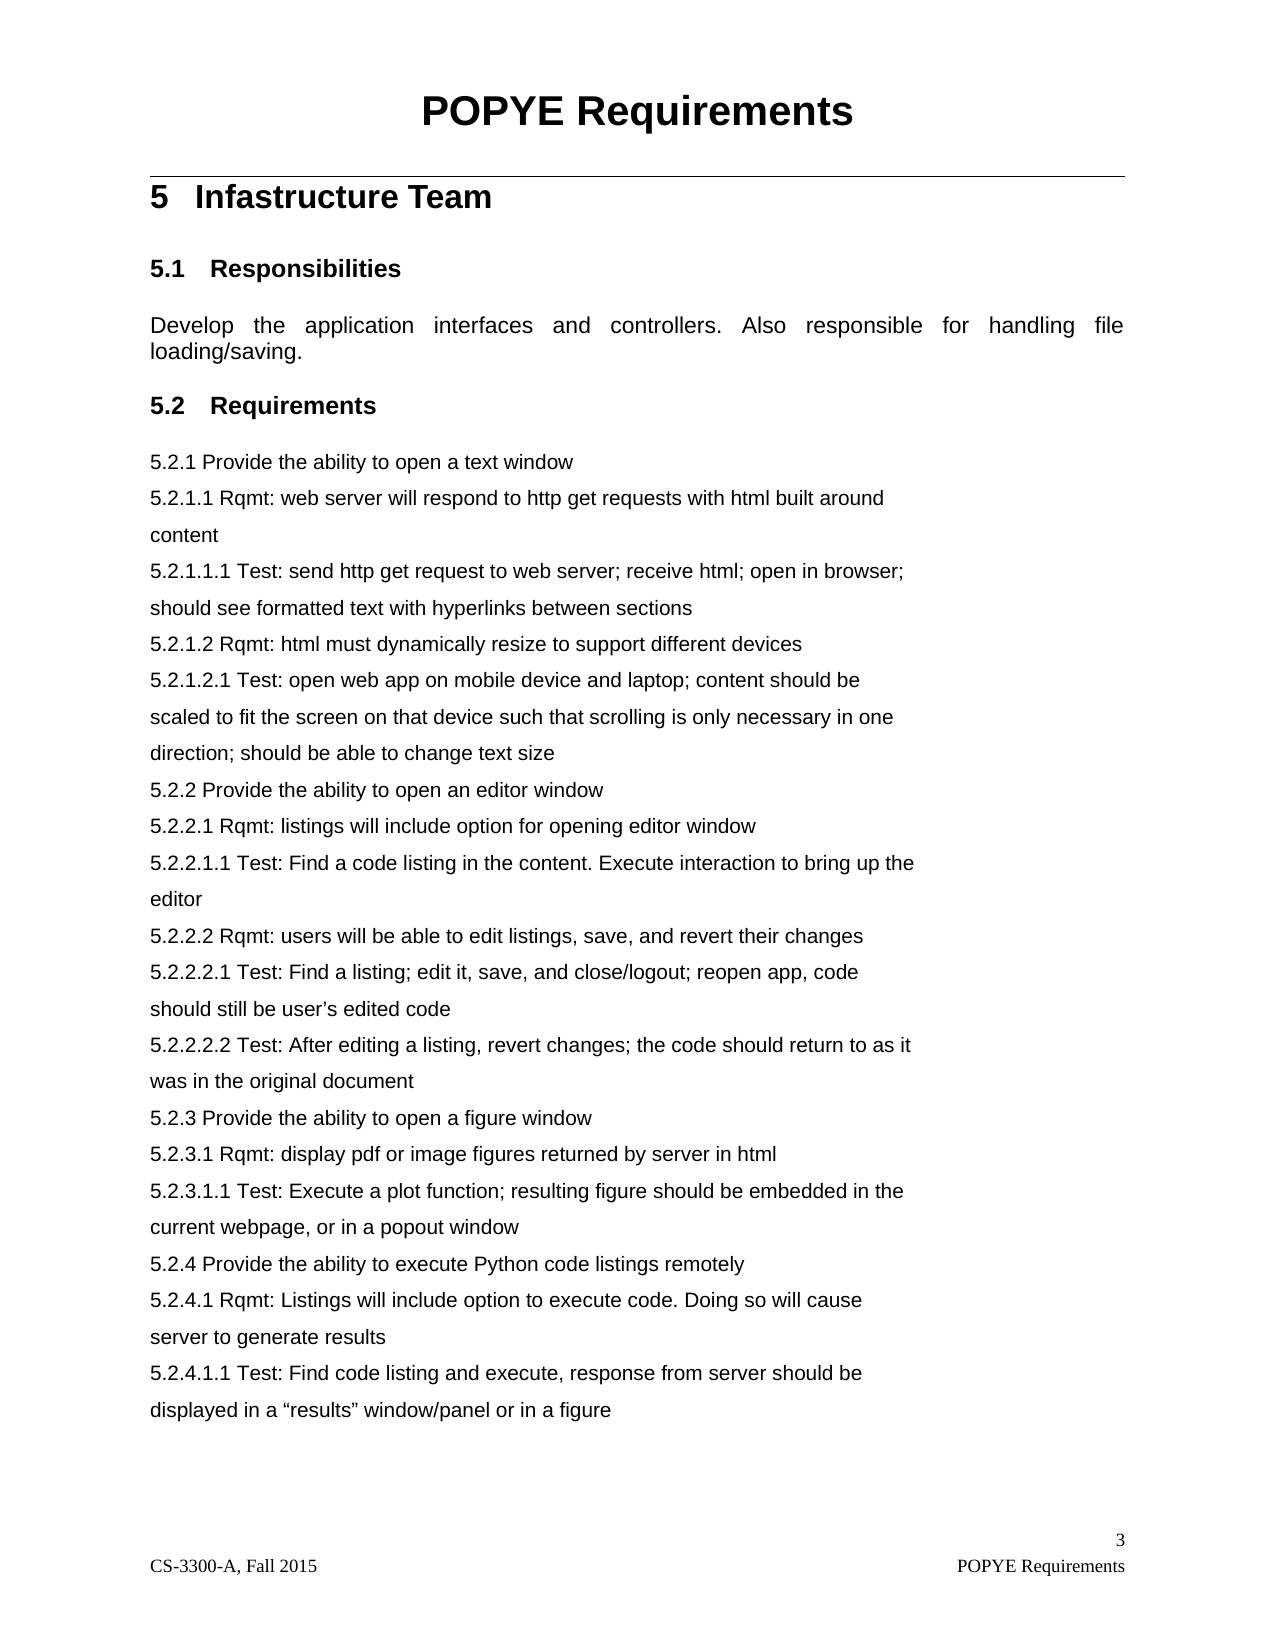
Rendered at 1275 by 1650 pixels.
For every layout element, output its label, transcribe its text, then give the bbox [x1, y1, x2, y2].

text should see formatted text with hyperlinks between sections [150, 595, 1125, 619]
text 5.2.2.2.2 Test: After editing a listing, revert changes; the code should return to as it [150, 1033, 1125, 1057]
text 5.2.3.1 Rqmt: display pdf or image figures returned by server in html [150, 1142, 1125, 1166]
text 5.2.3.1.1 Test: Execute a plot function; resulting figure should be embedded in the [150, 1179, 1125, 1203]
text 5.2.2 Provide the ability to open an editor window [150, 778, 1125, 802]
text 5.2.2.2.1 Test: Find a listing; edit it, save, and close/logout; reopen app, code [150, 960, 1125, 984]
text 5.2.4 Provide the ability to execute Python code listings remotely [150, 1252, 1125, 1276]
list 5.2.1 Provide the ability to open a text window [150, 449, 1125, 473]
text 5.2.1.2.1 Test: open web app on mobile device and laptop; content should be [150, 668, 1125, 692]
subtitle Responsibilities [150, 254, 1125, 283]
text displayed in a “results” window/panel or in a figure [150, 1397, 1125, 1421]
text was in the original document [150, 1069, 1125, 1093]
text 5.2.2.1.1 Test: Find a code listing in the content. Execute interaction to bring up the [150, 851, 1125, 874]
text 5.2.4.1 Rqmt: Listings will include option to execute code. Doing so will cause [150, 1288, 1125, 1312]
subtitle Requirements [150, 391, 1125, 419]
text 5.2.1.2 Rqmt: html must dynamically resize to support different devices [150, 632, 1125, 656]
text 5.2.2.1 Rqmt: listings will include option for opening editor window [150, 814, 1125, 838]
text server to generate results [150, 1324, 1125, 1348]
subtitle Infastructure Team [150, 177, 1125, 216]
text 5.2.4.1.1 Test: Find code listing and execute, response from server should be [150, 1361, 1125, 1385]
text current webpage, or in a popout window [150, 1215, 1125, 1239]
text content [150, 522, 1125, 546]
text editor [150, 887, 1125, 911]
text 5.2.2.2 Rqmt: users will be able to edit listings, save, and revert their changes [150, 923, 1125, 947]
text 5.2.1.1.1 Test: send http get request to web server; receive html; open in browser; [150, 559, 1125, 583]
text Develop the application interfaces and controllers. Also responsible for handling file loading/saving. [150, 312, 1125, 364]
text scaled to fit the screen on that device such that scrolling is only necessary in one [150, 705, 1125, 729]
text 5.2.1.1 Rqmt: web server will respond to http get requests with html built around [150, 486, 1125, 510]
text direction; should be able to change text size [150, 741, 1125, 765]
text 5.2.3 Provide the ability to open a figure window [150, 1106, 1125, 1130]
text should still be user’s edited code [150, 996, 1125, 1020]
